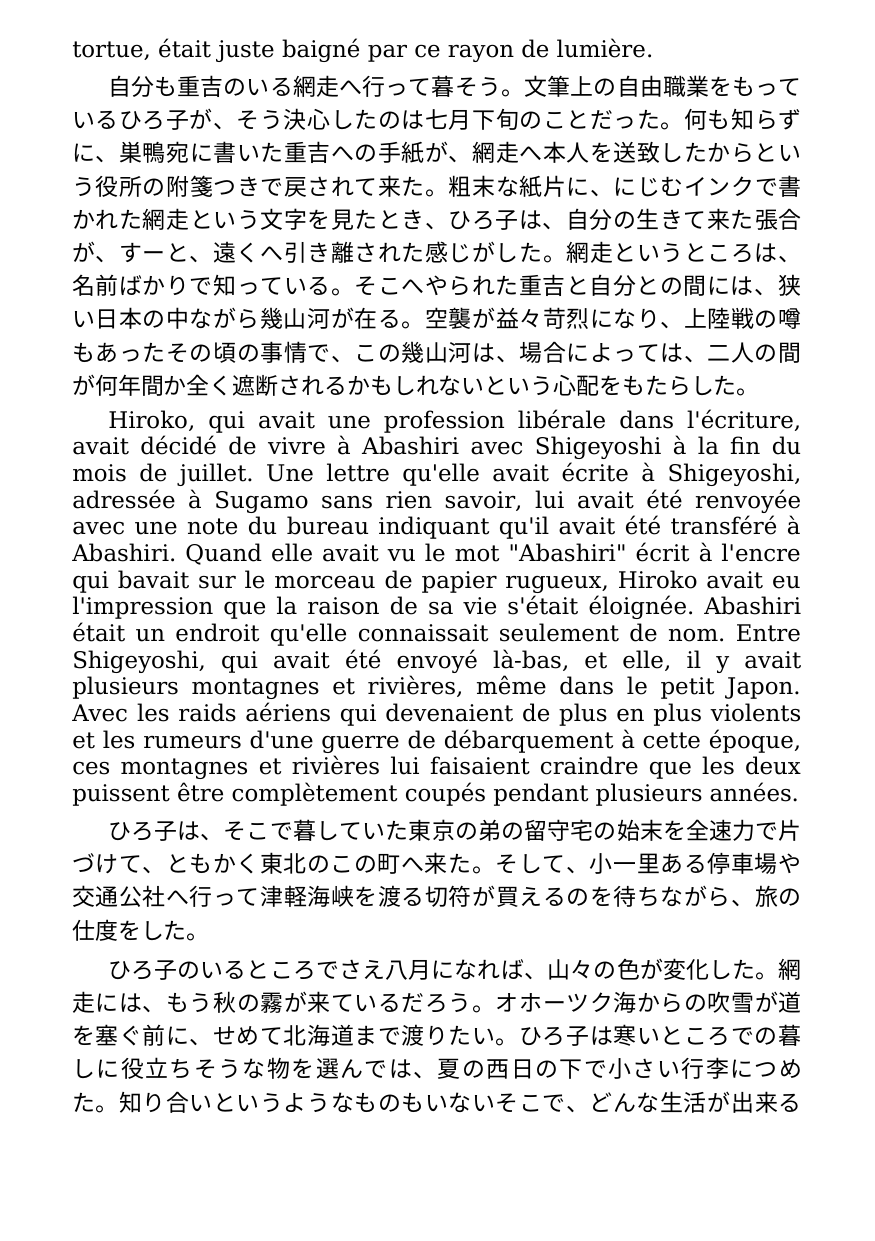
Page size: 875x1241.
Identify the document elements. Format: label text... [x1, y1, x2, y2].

text tortue, était juste baigné par ce rayon de lumière. [72, 36, 802, 63]
text ひろ子のいるところでさえ八月になれば、山々の色が変化した。網走には、もう秋の霧が来ているだろう。オホーツク海からの吹雪が道を塞ぐ前に、せめて北海道まで渡りたい。ひろ子は寒いところでの暮しに役立ちそうな物を選んでは、夏の西日の下で小さい行李につめた。知り合いというようなものもいないそこで、どんな生活が出来る [72, 952, 802, 1118]
text Hiroko, qui avait une profession libérale dans l'écriture, avait décidé de vivre à Abashiri avec Shigeyoshi à la fin du mois de juillet. Une lettre qu'elle avait écrite à Shigeyoshi, adressée à Sugamo sans rien savoir, lui avait été renvoyée avec une note du bureau indiquant qu'il avait été transféré à Abashiri. Quand elle avait vu le mot "Abashiri" écrit à l'encre qui bavait sur le morceau de papier rugueux, Hiroko avait eu l'impression que la raison de sa vie s'était éloignée. Abashiri était un endroit qu'elle connaissait seulement de nom. Entre Shigeyoshi, qui avait été envoyé là-bas, et elle, il y avait plusieurs montagnes et rivières, même dans le petit Japon. Avec les raids aériens qui devenaient de plus en plus violents et les rumeurs d'une guerre de débarquement à cette époque, ces montagnes et rivières lui faisaient craindre que les deux puissent être complètement coupés pendant plusieurs années. [72, 407, 802, 807]
text ひろ子は、そこで暮していた東京の弟の留守宅の始末を全速力で片づけて、ともかく東北のこの町へ来た。そして、小一里ある停車場や交通公社へ行って津軽海峡を渡る切符が買えるのを待ちながら、旅の仕度をした。 [72, 813, 802, 946]
text 自分も重吉のいる網走へ行って暮そう。文筆上の自由職業をもっているひろ子が、そう決心したのは七月下旬のことだった。何も知らずに、巣鴨宛に書いた重吉への手紙が、網走へ本人を送致したからという役所の附箋つきで戻されて来た。粗末な紙片に、にじむインクで書かれた網走という文字を見たとき、ひろ子は、自分の生きて来た張合が、すーと、遠くへ引き離された感じがした。網走というところは、名前ばかりで知っている。そこへやられた重吉と自分との間には、狭い日本の中ながら幾山河が在る。空襲が益々苛烈になり、上陸戦の噂もあったその頃の事情で、この幾山河は、場合によっては、二人の間が何年間か全く遮断されるかもしれないという心配をもたらした。 [72, 69, 802, 401]
